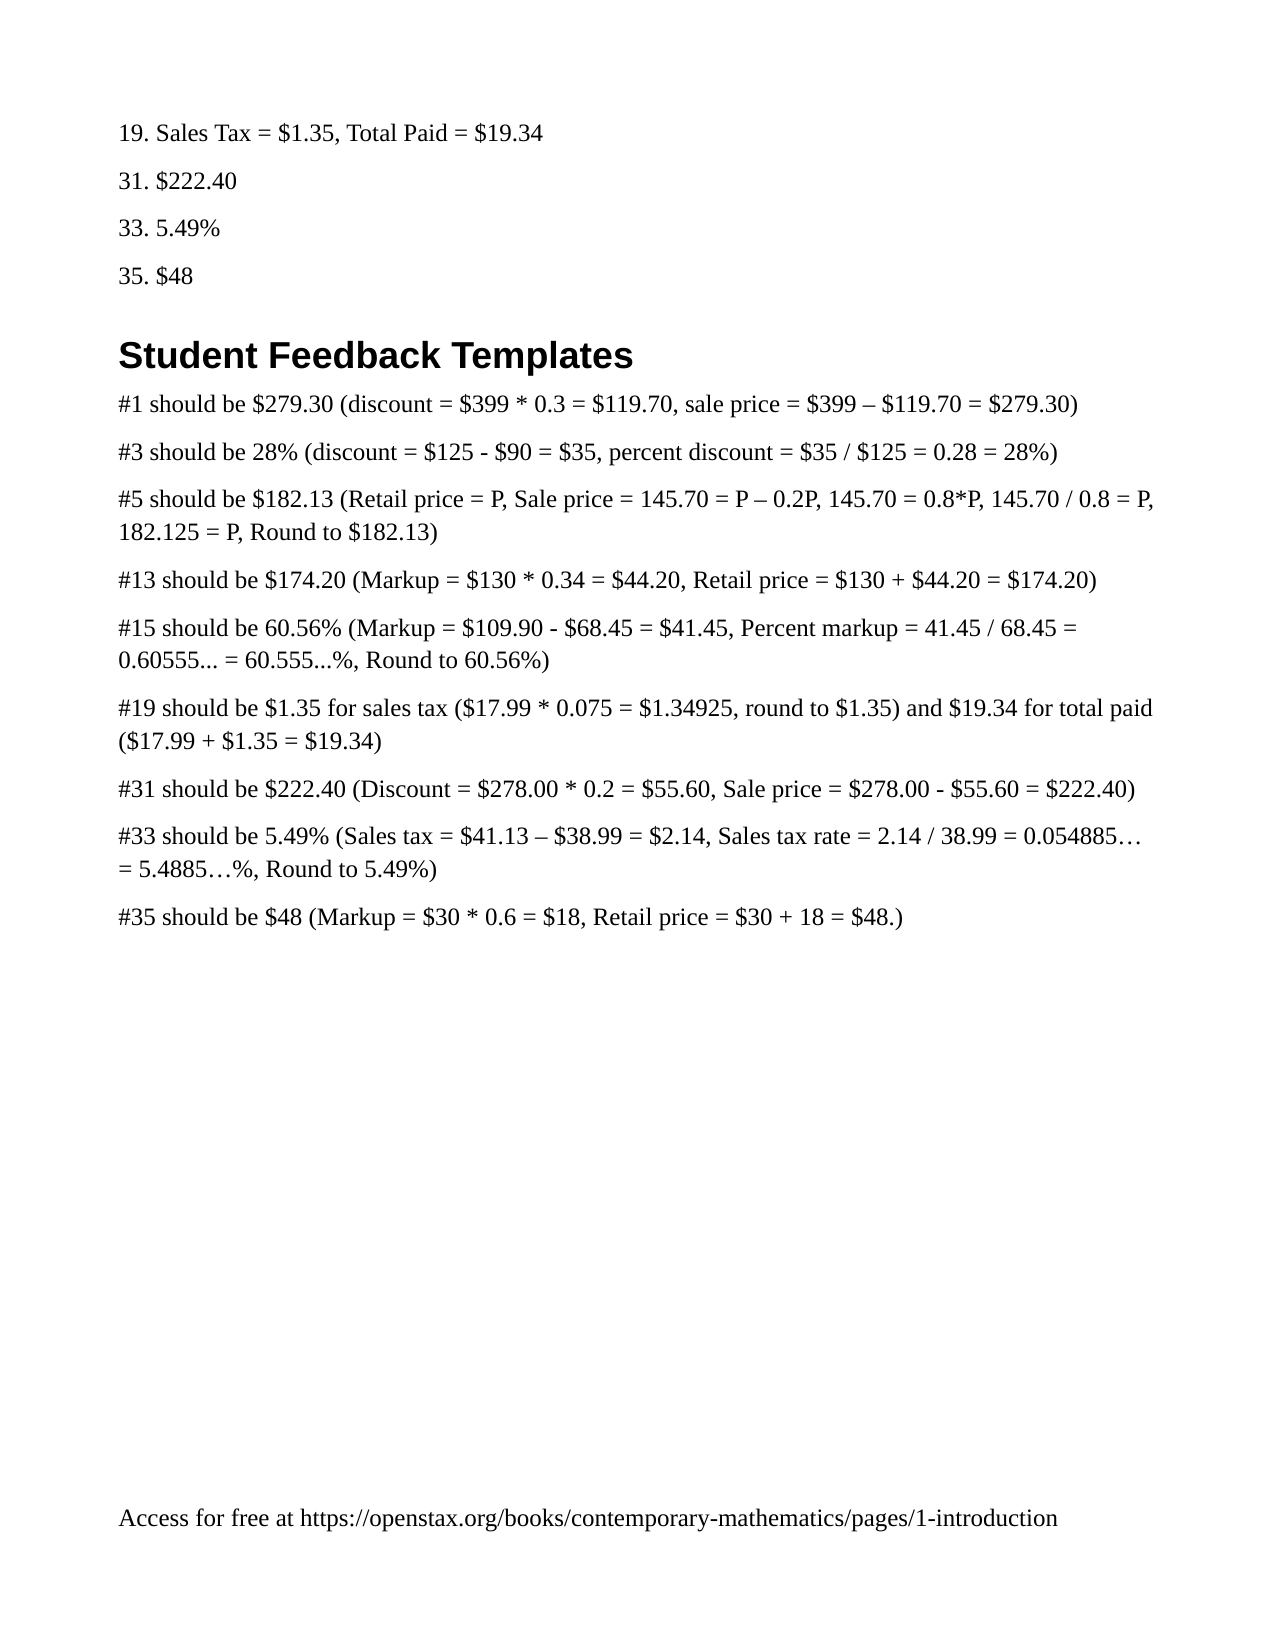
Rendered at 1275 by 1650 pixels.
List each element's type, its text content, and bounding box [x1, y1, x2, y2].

text #15 should be 60.56% (Markup = $109.90 - $68.45 = $41.45, Percent markup = 41.45 / 68.45 = 0.60555... = 60.555...%, Round to 60.56%) [118, 613, 1157, 674]
text #33 should be 5.49% (Sales tax = $41.13 – $38.99 = $2.14, Sales tax rate = 2.14 / 38.99 = 0.054885… = 5.4885…%, Round to 5.49%) [118, 821, 1157, 883]
text #13 should be $174.20 (Markup = $130 * 0.34 = $44.20, Retail price = $130 + $44.20 = $174.20) [118, 565, 1157, 594]
text 31. $222.40 [118, 166, 1157, 194]
text #19 should be $1.35 for sales tax ($17.99 * 0.075 = $1.34925, round to $1.35) and $19.34 for total paid ($17.99 + $1.35 = $19.34) [118, 693, 1157, 755]
text #1 should be $279.30 (discount = $399 * 0.3 = $119.70, sale price = $399 – $119.70 = $279.30) [118, 389, 1157, 418]
text 35. $48 [118, 261, 1157, 290]
text #5 should be $182.13 (Retail price = P, Sale price = 145.70 = P – 0.2P, 145.70 = 0.8*P, 145.70 / 0.8 = P, 182.125 = P, Round to $182.13) [118, 484, 1157, 546]
text #3 should be 28% (discount = $125 - $90 = $35, percent discount = $35 / $125 = 0.28 = 28%) [118, 437, 1157, 466]
text #31 should be $222.40 (Discount = $278.00 * 0.2 = $55.60, Sale price = $278.00 - $55.60 = $222.40) [118, 774, 1157, 803]
text 33. 5.49% [118, 213, 1157, 242]
text #35 should be $48 (Markup = $30 * 0.6 = $18, Retail price = $30 + 18 = $48.) [118, 902, 1157, 931]
subtitle Student Feedback Templates [118, 333, 1157, 377]
text 19. Sales Tax = $1.35, Total Paid = $19.34 [118, 118, 1157, 147]
